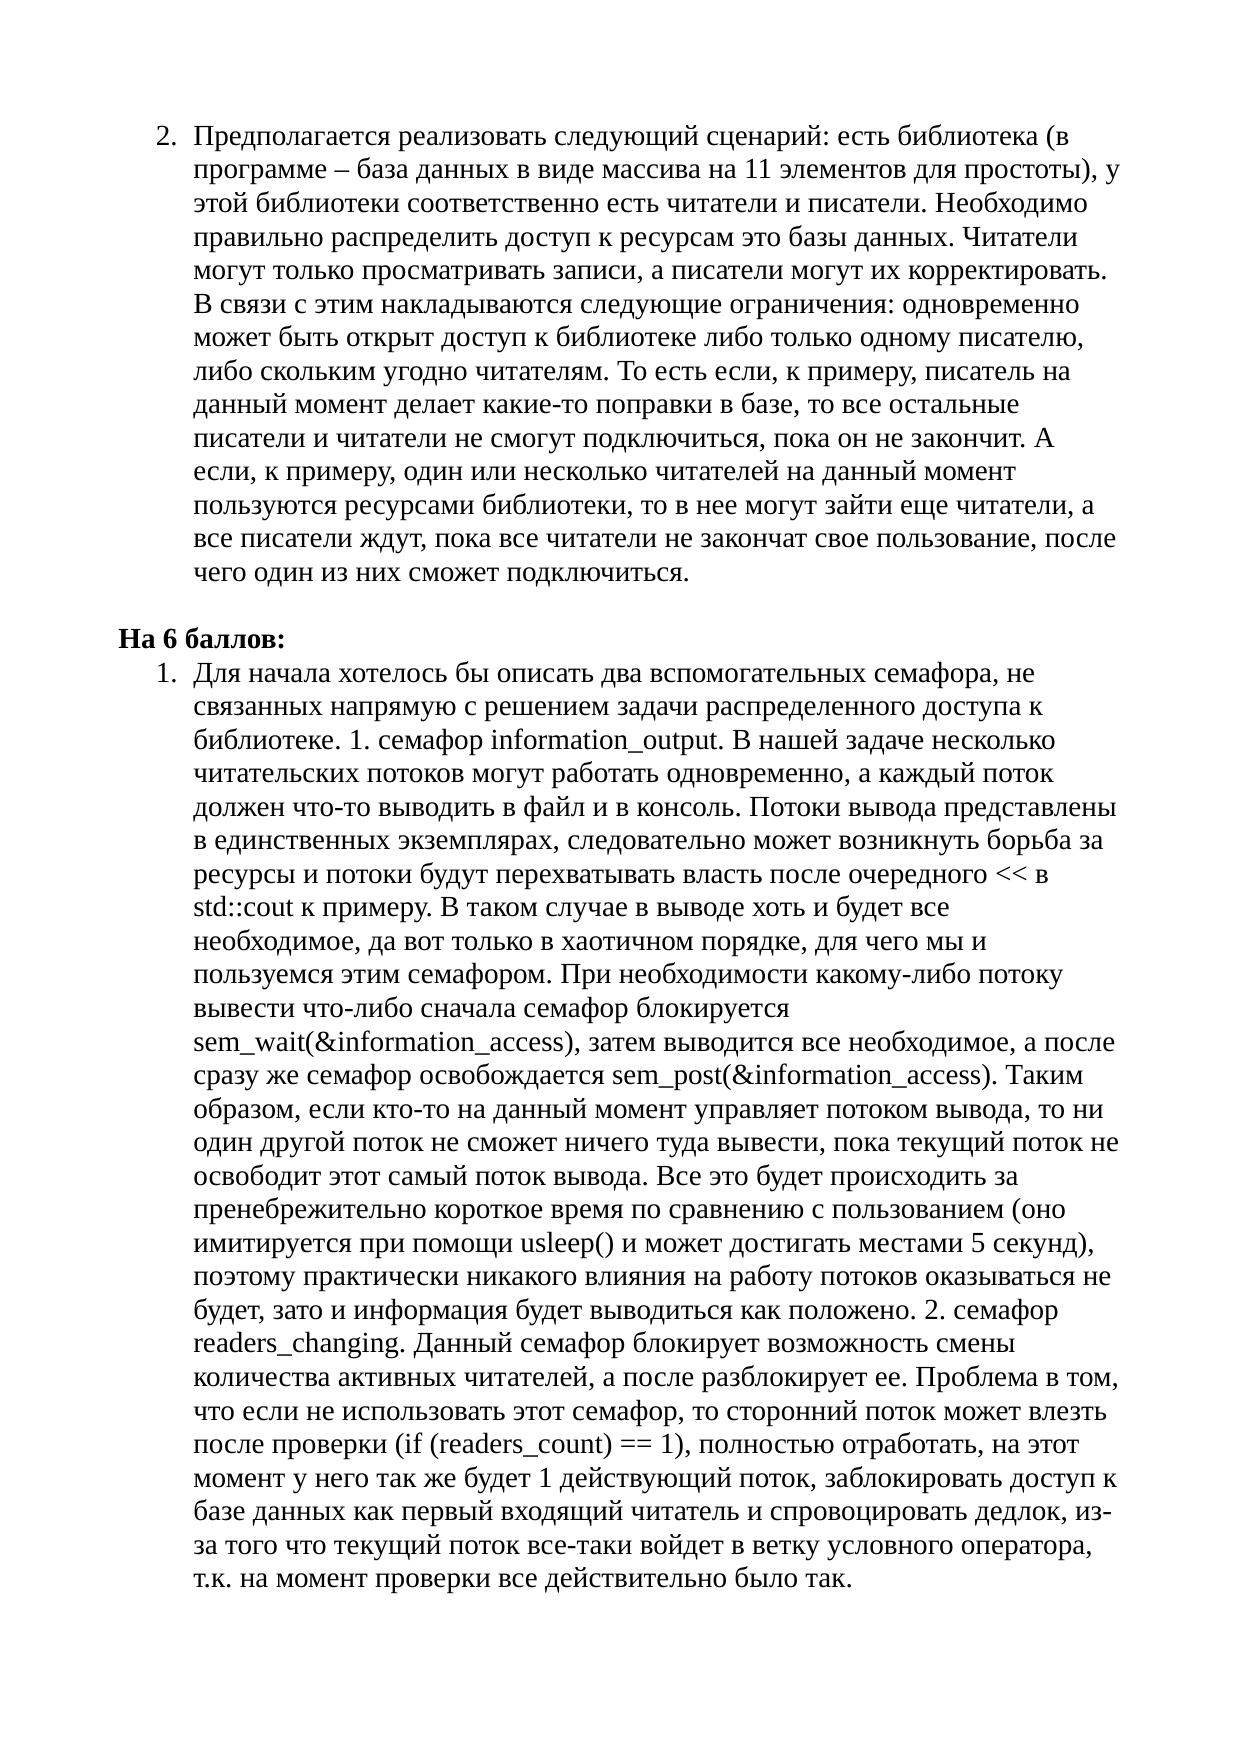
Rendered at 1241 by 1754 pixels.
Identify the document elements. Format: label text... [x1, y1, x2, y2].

list Для начала хотелось бы описать два вспомогательных семафора, не связанных напрямую с решением задачи распределенного доступа к библиотеке. 1. семафор information_output. В нашей задаче несколько читательских потоков могут работать одновременно, а каждый поток должен что-то выводить в файл и в консоль. Потоки вывода представлены в единственных экземплярах, следовательно может возникнуть борьба за ресурсы и потоки будут перехватывать власть после очередного << в std::cout к примеру. В таком случае в выводе хоть и будет все необходимое, да вот только в хаотичном порядке, для чего мы и пользуемся этим семафором. При необходимости какому-либо потоку вывести что-либо сначала семафор блокируется sem_wait(&information_access), затем выводится все необходимое, а после сразу же семафор освобождается sem_post(&information_access). Таким образом, если кто-то на данный момент управляет потоком вывода, то ни один другой поток не сможет ничего туда вывести, пока текущий поток не освободит этот самый поток вывода. Все это будет происходить за пренебрежительно короткое время по сравнению с пользованием (оно имитируется при помощи usleep() и может достигать местами 5 секунд), поэтому практически никакого влияния на работу потоков оказываться не будет, зато и информация будет выводиться как положено. 2. семафор readers_changing. Данный семафор блокирует возможность смены количества активных читателей, а после разблокирует ее. Проблема в том, что если не использовать этот семафор, то сторонний поток может влезть после проверки (if (readers_count) == 1), полностью отработать, на этот момент у него так же будет 1 действующий поток, заблокировать доступ к базе данных как первый входящий читатель и спровоцировать дедлок, из-за того что текущий поток все-таки войдет в ветку условного оператора, т.к. на момент проверки все действительно было так. [156, 655, 1122, 1594]
text На 6 баллов: [118, 621, 1122, 655]
list Предполагается реализовать следующий сценарий: есть библиотека (в программе – база данных в виде массива на 11 элементов для простоты), у этой библиотеки соответственно есть читатели и писатели. Необходимо правильно распределить доступ к ресурсам это базы данных. Читатели могут только просматривать записи, а писатели могут их корректировать. В связи с этим накладываются следующие ограничения: одновременно может быть открыт доступ к библиотеке либо только одному писателю, либо скольким угодно читателям. То есть если, к примеру, писатель на данный момент делает какие-то поправки в базе, то все остальные писатели и читатели не смогут подключиться, пока он не закончит. А если, к примеру, один или несколько читателей на данный момент пользуются ресурсами библиотеки, то в нее могут зайти еще читатели, а все писатели ждут, пока все читатели не закончат свое пользование, после чего один из них сможет подключиться. [156, 118, 1122, 588]
